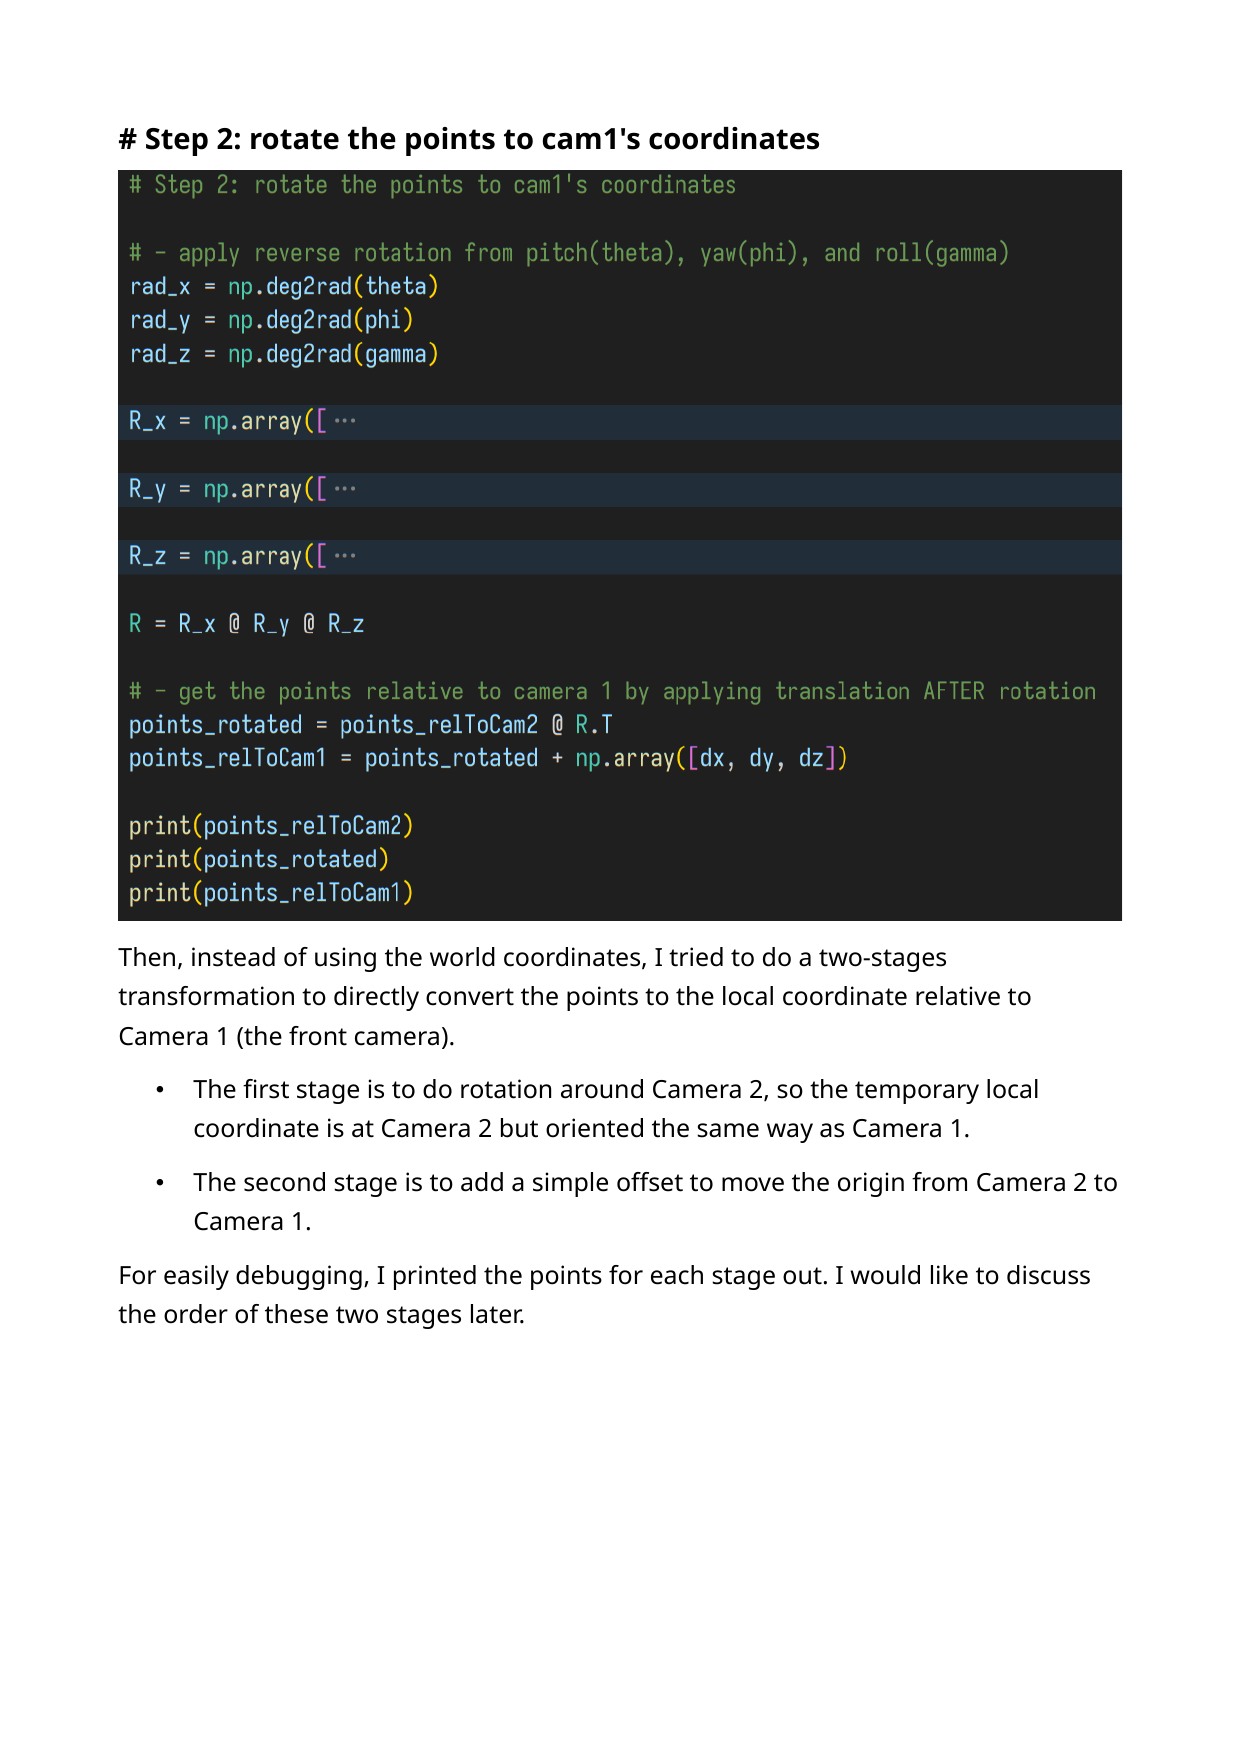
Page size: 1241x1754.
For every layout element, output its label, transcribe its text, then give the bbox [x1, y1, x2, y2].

picture [118, 170, 1123, 921]
text For easily debugging, I printed the points for each stage out. I would like to discuss the order of these two stages later. [118, 1258, 1122, 1331]
list The second stage is to add a simple offset to move the origin from Camera 2 to Camera 1. [156, 1165, 1122, 1238]
list The first stage is to do rotation around Camera 2, so the temporary local coordinate is at Camera 2 but oriented the same way as Camera 1. [156, 1072, 1122, 1145]
subtitle # Step 2: rotate the points to cam1's coordinates [118, 118, 1122, 158]
text Then, instead of using the world coordinates, I tried to do a two-stages transformation to directly convert the points to the local coordinate relative to Camera 1 (the front camera). [118, 940, 1122, 1052]
